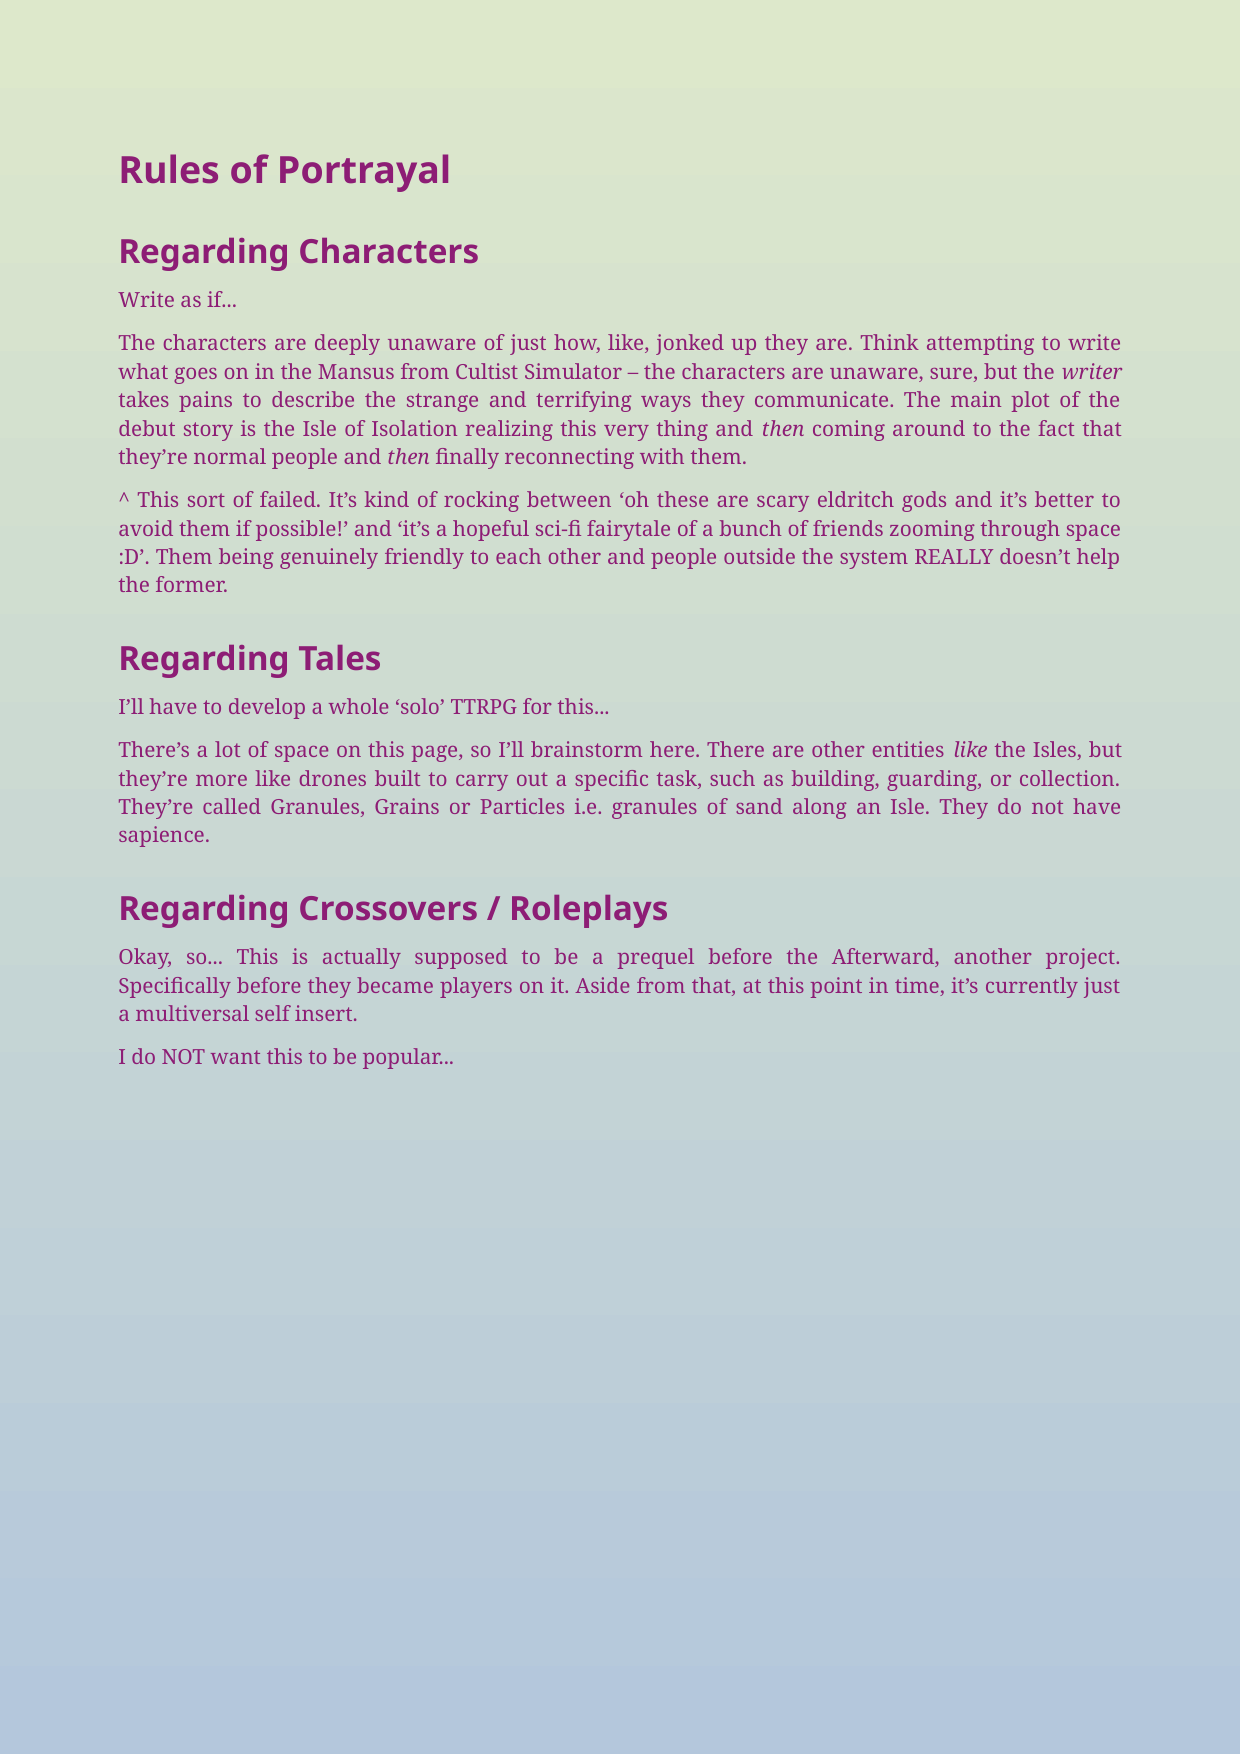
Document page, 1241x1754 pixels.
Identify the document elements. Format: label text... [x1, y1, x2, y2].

subtitle Regarding Characters [118, 227, 1122, 273]
subtitle Regarding Tales [118, 634, 1122, 680]
text I’ll have to develop a whole ‘solo’ TTRPG for this... [118, 692, 1122, 721]
text Write as if... [118, 285, 1122, 314]
text The characters are deeply unaware of just how, like, jonked up they are. Think attempting to write what goes on in the Mansus from Cultist Simulator – the characters are unaware, sure, but the writer takes pains to describe the strange and terrifying ways they communicate. The main plot of the debut story is the Isle of Isolation realizing this very thing and then coming around to the fact that they’re normal people and then finally reconnecting with them. [118, 328, 1122, 471]
text ^ This sort of failed. It’s kind of rocking between ‘oh these are scary eldritch gods and it’s better to avoid them if possible!’ and ‘it’s a hopeful sci-fi fairytale of a bunch of friends zooming through space :D’. Them being genuinely friendly to each other and people outside the system REALLY doesn’t help the former. [118, 485, 1122, 599]
text I do NOT want this to be popular... [118, 1042, 1122, 1071]
subtitle Rules of Portrayal [118, 143, 1122, 194]
text Okay, so... This is actually supposed to be a prequel before the Afterward, another project. Specifically before they became players on it. Aside from that, at this point in time, it’s currently just a multiversal self insert. [118, 942, 1122, 1028]
text There’s a lot of space on this page, so I’ll brainstorm here. There are other entities like the Isles, but they’re more like drones built to carry out a specific task, such as building, guarding, or collection. They’re called Granules, Grains or Particles i.e. granules of sand along an Isle. They do not have sapience. [118, 735, 1122, 849]
subtitle Regarding Crossovers / Roleplays [118, 884, 1122, 930]
